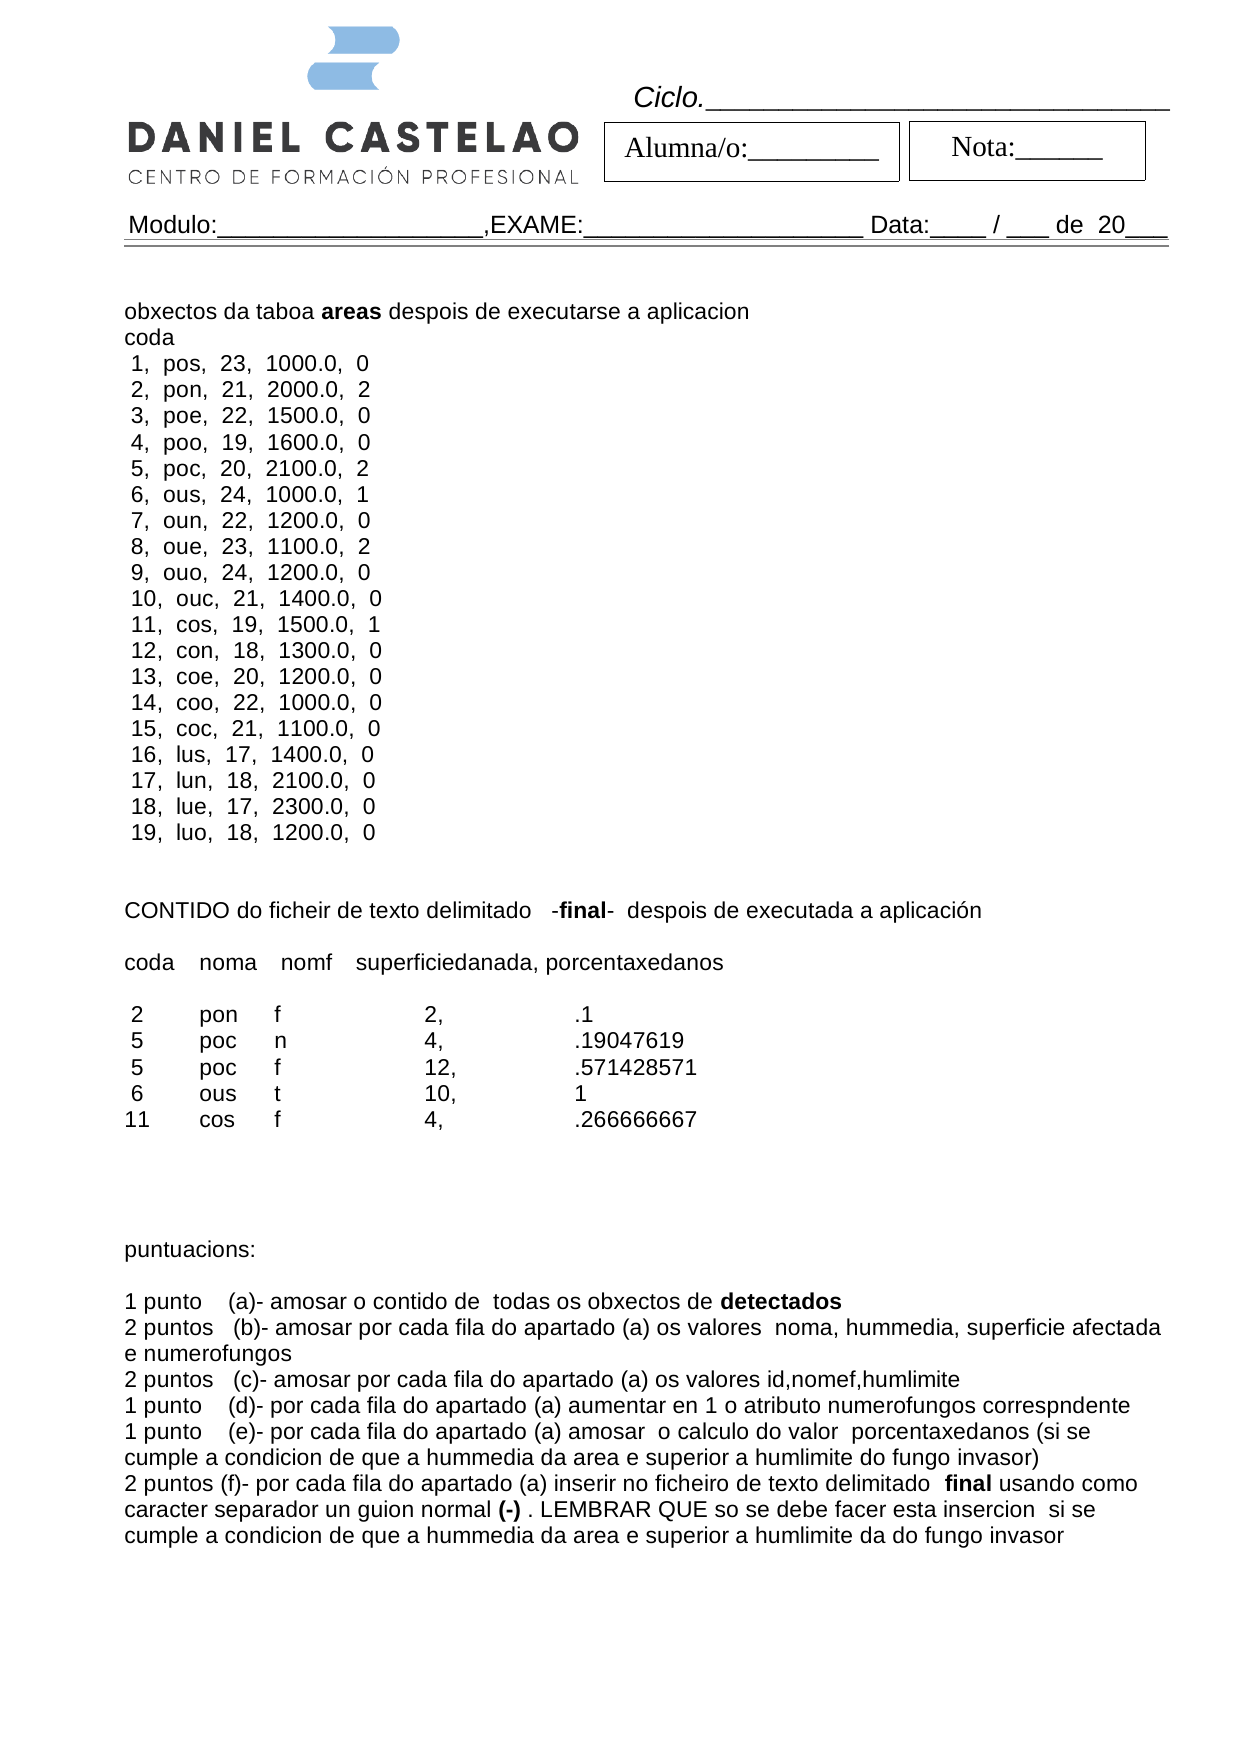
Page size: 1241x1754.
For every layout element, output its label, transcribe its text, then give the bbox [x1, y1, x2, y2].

text 10, ouc, 21, 1400.0, 0 [124, 585, 1169, 611]
text obxectos da taboa areas despois de executarse a aplicacion [124, 299, 1169, 325]
text 16, lus, 17, 1400.0, 0 [124, 741, 1169, 767]
text 17, lun, 18, 2100.0, 0 [124, 767, 1169, 793]
text 6 ous t 10, 1 [124, 1080, 1169, 1106]
text 8, oue, 23, 1100.0, 2 [124, 533, 1169, 559]
text 19, luo, 18, 1200.0, 0 [124, 819, 1169, 846]
text 2, pon, 21, 2000.0, 2 [124, 377, 1169, 403]
text 4, poo, 19, 1600.0, 0 [124, 429, 1169, 455]
text puntuacions: [124, 1236, 1169, 1262]
text 2 puntos (f)- por cada fila do apartado (a) inserir no ficheiro de texto delimitado final usando como caracter separador un guion normal (-) . LEMBRAR QUE so se debe facer esta insercion si se cumple a condicion de que a hummedia da area e superior a humlimite da do fungo invasor [124, 1471, 1169, 1549]
text 2 puntos (c)- amosar por cada fila do apartado (a) os valores id,nomef,humlimite [124, 1366, 1169, 1392]
picture [128, 26, 579, 184]
text 1, pos, 23, 1000.0, 0 [124, 351, 1169, 377]
text 2 puntos (b)- amosar por cada fila do apartado (a) os valores noma, hummedia, superficie afectada e numerofungos [124, 1314, 1169, 1366]
text CONTIDO do ficheir de texto delimitado -final- despois de executada a aplicación [124, 898, 1169, 924]
text 11 cos f 4, .266666667 [124, 1106, 1169, 1132]
text 1 punto (a)- amosar o contido de todas os obxectos de detectados [124, 1288, 1169, 1314]
text 5 poc f 12, .571428571 [124, 1054, 1169, 1080]
text 14, coo, 22, 1000.0, 0 [124, 689, 1169, 715]
text 2 pon f 2, .1 [124, 1002, 1169, 1028]
text 11, cos, 19, 1500.0, 1 [124, 611, 1169, 637]
text 1 punto (e)- por cada fila do apartado (a) amosar o calculo do valor porcentaxedanos (si se cumple a condicion de que a hummedia da area e superior a humlimite do fungo invasor) [124, 1418, 1169, 1471]
text 12, con, 18, 1300.0, 0 [124, 637, 1169, 663]
text 5, poc, 20, 2100.0, 2 [124, 455, 1169, 481]
text 18, lue, 17, 2300.0, 0 [124, 793, 1169, 819]
text 15, coc, 21, 1100.0, 0 [124, 715, 1169, 741]
text 13, coe, 20, 1200.0, 0 [124, 663, 1169, 689]
text 1 punto (d)- por cada fila do apartado (a) aumentar en 1 o atributo numerofungos correspndente [124, 1392, 1169, 1418]
text 7, oun, 22, 1200.0, 0 [124, 507, 1169, 533]
text 9, ouo, 24, 1200.0, 0 [124, 559, 1169, 585]
text coda noma nomf superficiedanada, porcentaxedanos [124, 950, 1169, 976]
text 6, ous, 24, 1000.0, 1 [124, 481, 1169, 507]
text 3, poe, 22, 1500.0, 0 [124, 403, 1169, 429]
text coda [124, 325, 1169, 351]
text 5 poc n 4, .19047619 [124, 1028, 1169, 1054]
